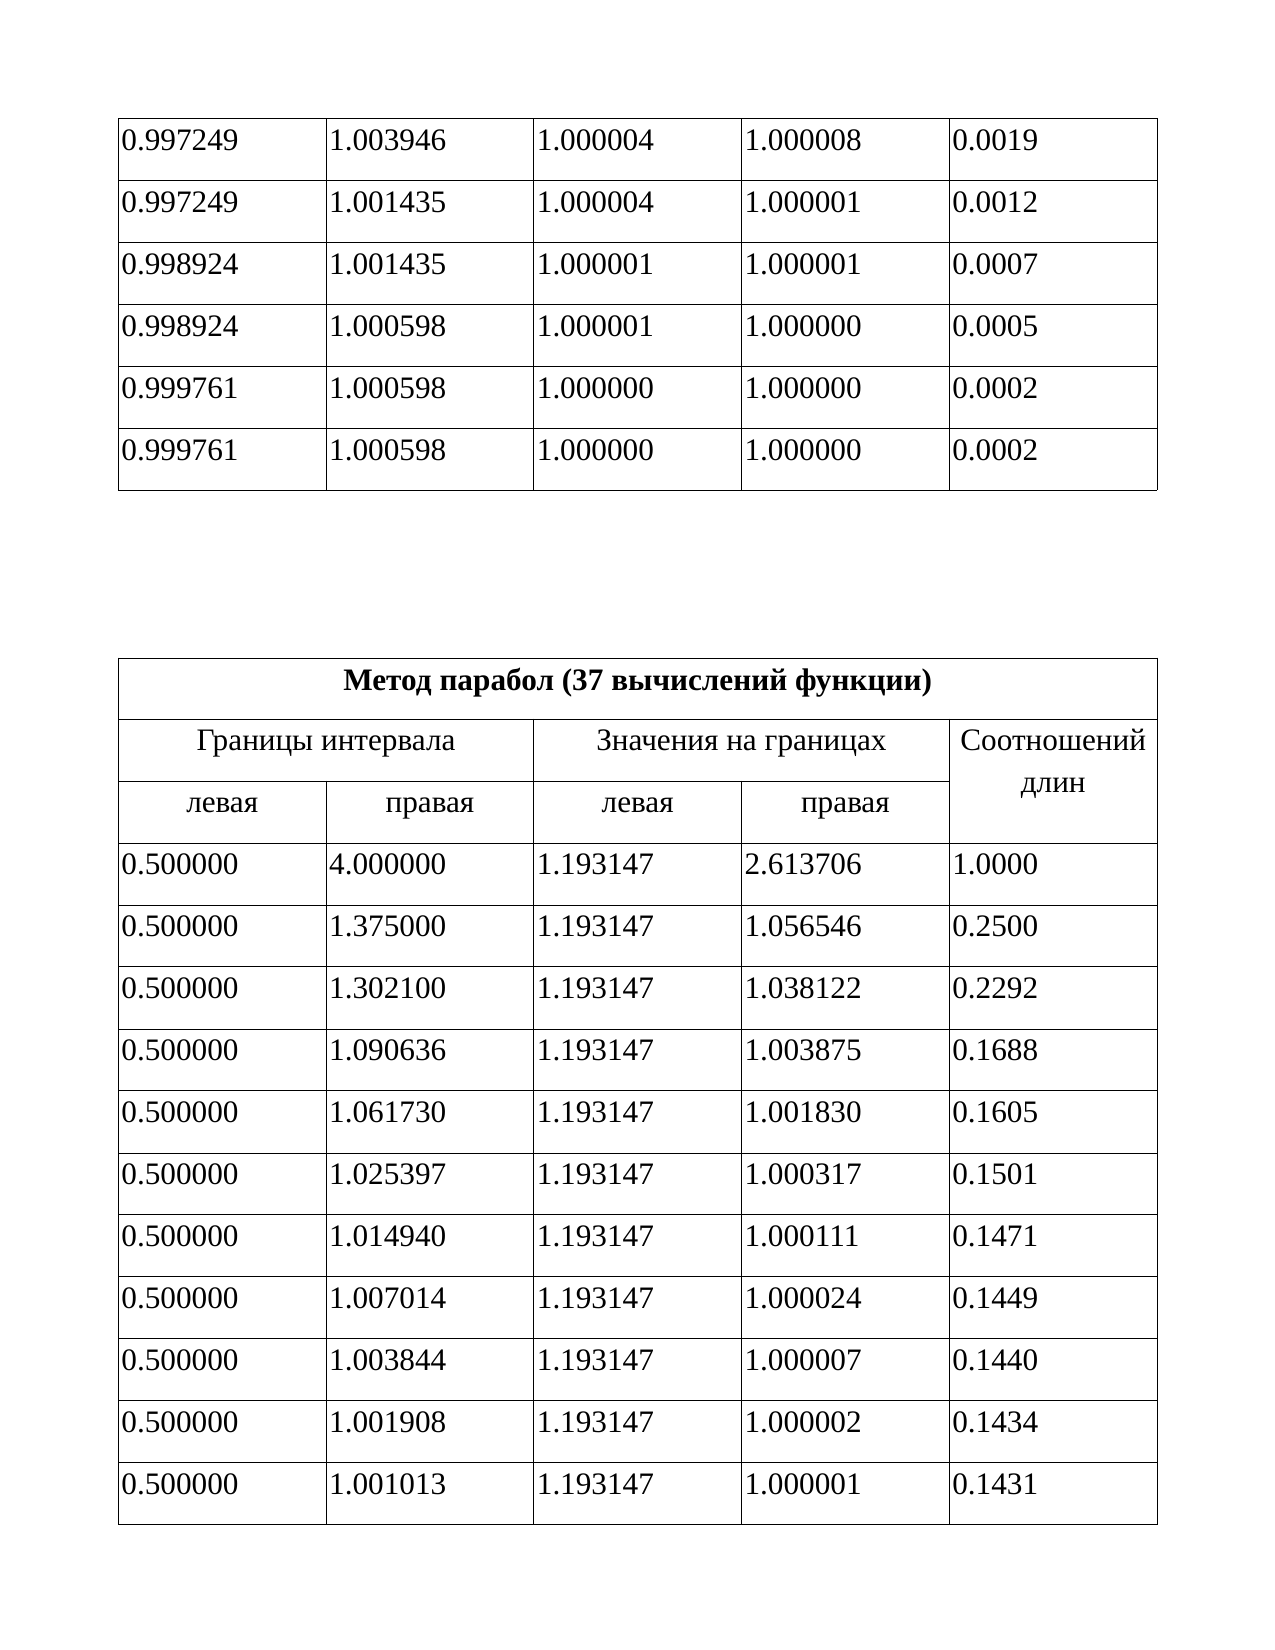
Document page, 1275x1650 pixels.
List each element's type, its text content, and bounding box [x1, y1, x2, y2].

table_cell 0.1501 [950, 1154, 1157, 1214]
table_cell 1.193147 [534, 1401, 741, 1462]
table_cell 1.000001 [534, 243, 741, 304]
table_cell 1.000001 [742, 181, 949, 242]
table_cell 1.001013 [327, 1463, 533, 1524]
table_cell Значения на границах [534, 720, 949, 781]
table_cell 0.500000 [119, 1277, 326, 1338]
table_cell 1.003844 [327, 1339, 533, 1400]
table_cell 0.1440 [950, 1339, 1157, 1400]
table_cell 1.000598 [327, 305, 533, 366]
table_cell 1.000001 [534, 305, 741, 366]
table_cell 0.0002 [950, 429, 1157, 490]
table_cell 0.500000 [119, 1339, 326, 1400]
table_cell 0.0005 [950, 305, 1157, 366]
table_cell 1.000004 [534, 119, 741, 180]
table_cell 1.193147 [534, 1215, 741, 1276]
table_cell Соотношений длин [950, 720, 1157, 842]
table_cell 1.000598 [327, 367, 533, 428]
table_cell 1.056546 [742, 906, 949, 966]
table_cell 1.090636 [327, 1030, 533, 1090]
table_cell 1.000317 [742, 1154, 949, 1214]
table_cell 0.997249 [119, 181, 326, 242]
table_cell 1.061730 [327, 1091, 533, 1152]
table_cell 0.1434 [950, 1401, 1157, 1462]
table_cell 0.0019 [950, 119, 1157, 180]
table_cell 1.193147 [534, 1154, 741, 1214]
table_cell 1.193147 [534, 1277, 741, 1338]
table_cell 1.038122 [742, 967, 949, 1028]
table_cell 1.193147 [534, 906, 741, 966]
table_cell 1.000008 [742, 119, 949, 180]
table_cell 0.500000 [119, 1091, 326, 1152]
table_cell 0.999761 [119, 367, 326, 428]
table_cell 1.001435 [327, 181, 533, 242]
table_cell 1.000002 [742, 1401, 949, 1462]
table_cell 0.500000 [119, 844, 326, 904]
table_cell 0.1605 [950, 1091, 1157, 1152]
table_cell 0.500000 [119, 1154, 326, 1214]
table_cell 0.500000 [119, 1030, 326, 1090]
table_header Метод парабол (37 вычислений функции) [119, 659, 1157, 718]
table_cell 0.2292 [950, 967, 1157, 1028]
table_cell 0.500000 [119, 1215, 326, 1276]
table_cell левая [534, 782, 741, 842]
table_cell правая [327, 782, 533, 842]
table_cell 1.000001 [742, 243, 949, 304]
table_cell 0.2500 [950, 906, 1157, 966]
table_cell 1.000004 [534, 181, 741, 242]
table_cell 1.000598 [327, 429, 533, 490]
table_cell 1.0000 [950, 844, 1157, 904]
table_cell 1.003875 [742, 1030, 949, 1090]
table_cell 1.193147 [534, 1463, 741, 1524]
table_cell 1.000000 [534, 429, 741, 490]
table_cell 1.000000 [742, 429, 949, 490]
table_cell 1.000111 [742, 1215, 949, 1276]
table_cell 1.193147 [534, 844, 741, 904]
table_cell 1.007014 [327, 1277, 533, 1338]
table_cell правая [742, 782, 949, 842]
table_cell 0.500000 [119, 1463, 326, 1524]
table_cell 0.998924 [119, 305, 326, 366]
table_cell 0.999761 [119, 429, 326, 490]
table_cell 1.302100 [327, 967, 533, 1028]
table_cell 1.193147 [534, 967, 741, 1028]
table_cell 1.001435 [327, 243, 533, 304]
table_cell 0.998924 [119, 243, 326, 304]
table_cell 1.001830 [742, 1091, 949, 1152]
table_cell 0.500000 [119, 967, 326, 1028]
table_cell 0.500000 [119, 1401, 326, 1462]
table_cell 1.193147 [534, 1030, 741, 1090]
table_cell 1.000000 [742, 367, 949, 428]
table_cell 0.0007 [950, 243, 1157, 304]
table_cell 1.000000 [742, 305, 949, 366]
table_cell 1.000000 [534, 367, 741, 428]
table_cell 0.1471 [950, 1215, 1157, 1276]
table_cell 0.0002 [950, 367, 1157, 428]
table_cell 2.613706 [742, 844, 949, 904]
table_cell 1.014940 [327, 1215, 533, 1276]
table_cell Границы интервала [119, 720, 533, 781]
table_cell 1.025397 [327, 1154, 533, 1214]
table_cell 1.000001 [742, 1463, 949, 1524]
table_cell левая [119, 782, 326, 842]
table_cell 1.001908 [327, 1401, 533, 1462]
table_cell 0.1431 [950, 1463, 1157, 1524]
table_cell 0.1449 [950, 1277, 1157, 1338]
table_cell 1.000024 [742, 1277, 949, 1338]
table_cell 0.0012 [950, 181, 1157, 242]
table_cell 4.000000 [327, 844, 533, 904]
table_cell 1.375000 [327, 906, 533, 966]
table_cell 1.193147 [534, 1091, 741, 1152]
table_cell 0.500000 [119, 906, 326, 966]
table_cell 0.1688 [950, 1030, 1157, 1090]
table_cell 1.003946 [327, 119, 533, 180]
table_cell 1.193147 [534, 1339, 741, 1400]
table_cell 1.000007 [742, 1339, 949, 1400]
table_cell 0.997249 [119, 119, 326, 180]
